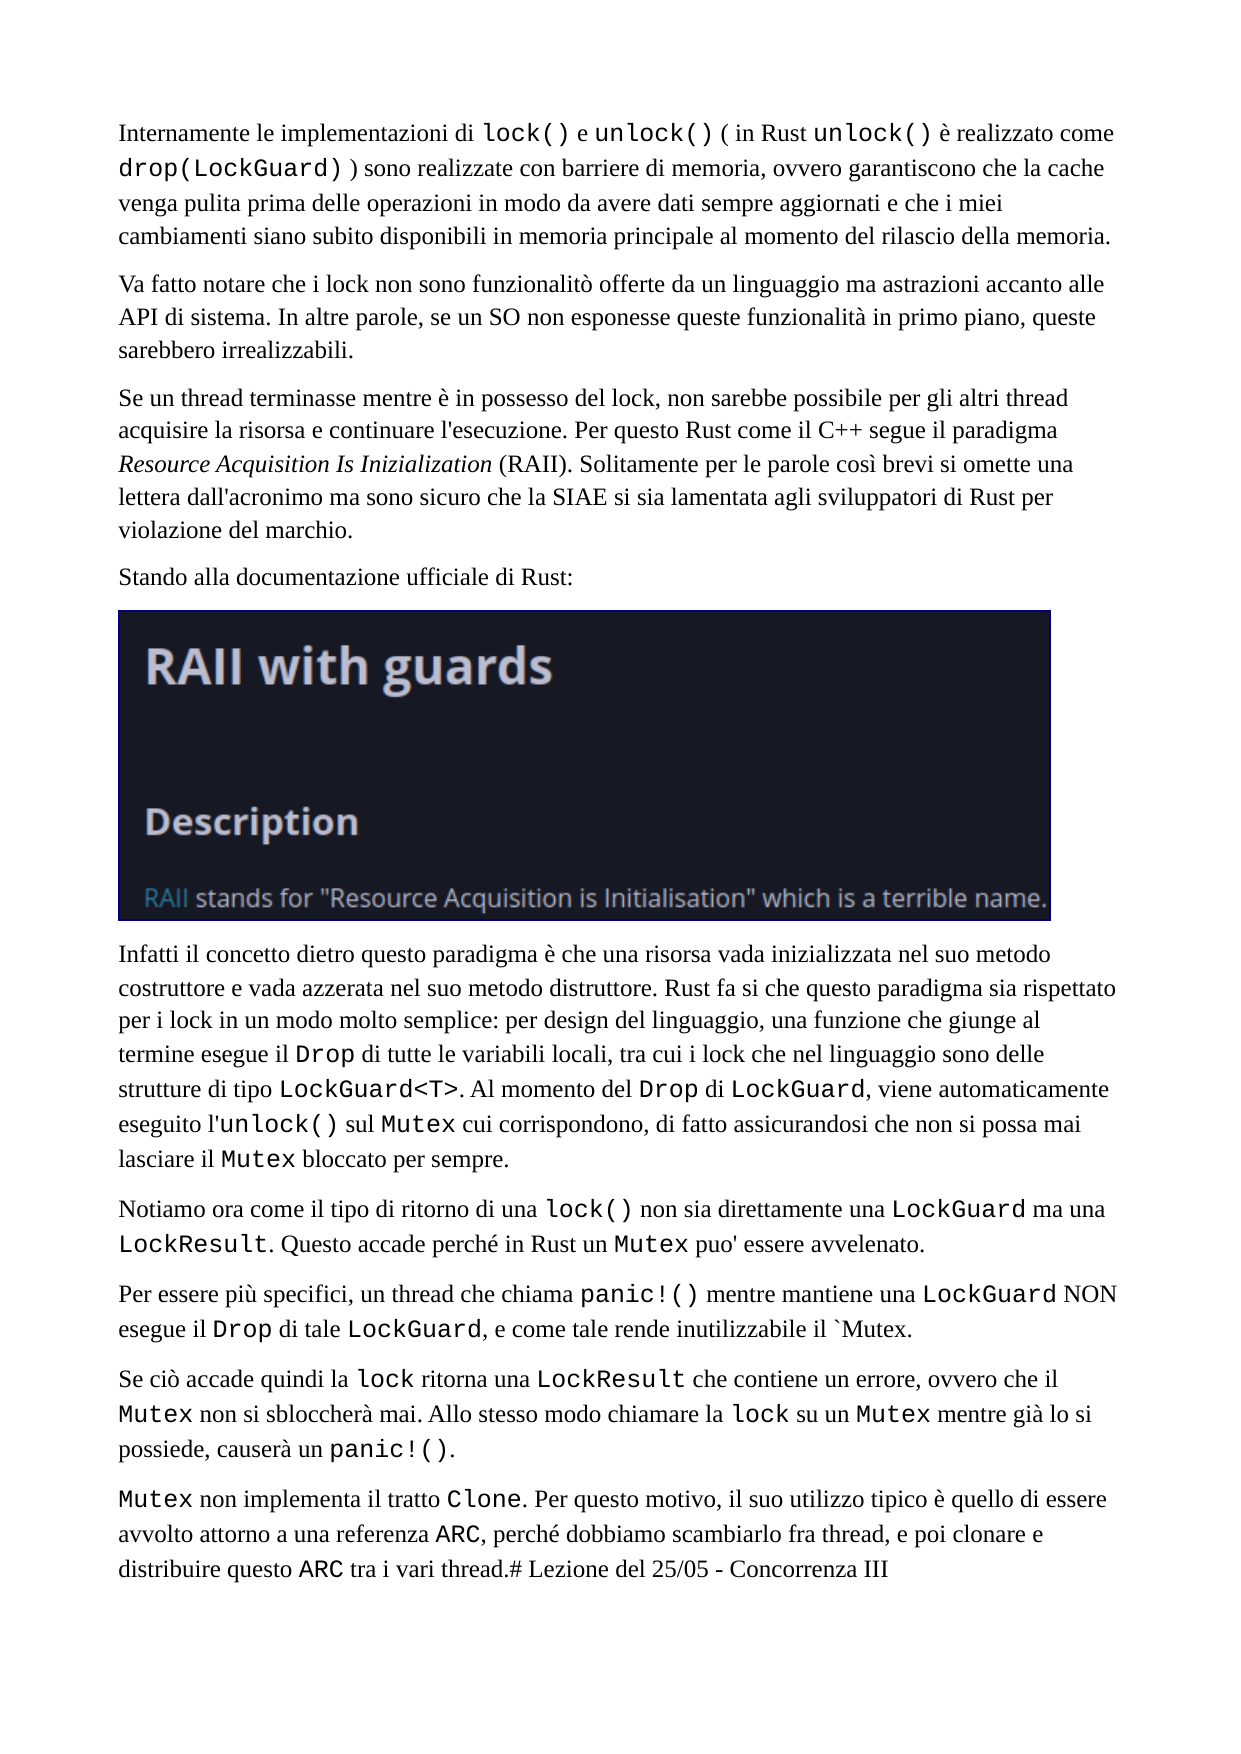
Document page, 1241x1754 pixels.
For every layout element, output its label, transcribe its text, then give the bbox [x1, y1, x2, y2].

text Se ciò accade quindi la lock ritorna una LockResult che contiene un errore, ovvero che il Mutex non si sbloccherà mai. Allo stesso modo chiamare la lock su un Mutex mentre già lo si possiede, causerà un panic!(). [118, 1364, 1122, 1465]
picture [120, 612, 1049, 919]
text Stando alla documentazione ufficiale di Rust: [118, 562, 1122, 591]
text Infatti il concetto dietro questo paradigma è che una risorsa vada inizializzata nel suo metodo costruttore e vada azzerata nel suo metodo distruttore. Rust fa si che questo paradigma sia rispettato per i lock in un modo molto semplice: per design del linguaggio, una funzione che giunge al termine esegue il Drop di tutte le variabili locali, tra cui i lock che nel linguaggio sono delle strutture di tipo LockGuard<T>. Al momento del Drop di LockGuard, viene automaticamente eseguito l'unlock() sul Mutex cui corrispondono, di fatto assicurandosi che non si possa mai lasciare il Mutex bloccato per sempre. [118, 939, 1122, 1175]
text Internamente le implementazioni di lock() e unlock() ( in Rust unlock() è realizzato come drop(LockGuard) ) sono realizzate con barriere di memoria, ovvero garantiscono che la cache venga pulita prima delle operazioni in modo da avere dati sempre aggiornati e che i miei cambiamenti siano subito disponibili in memoria principale al momento del rilascio della memoria. [118, 118, 1122, 250]
text Per essere più specifici, un thread che chiama panic!() mentre mantiene una LockGuard NON esegue il Drop di tale LockGuard, e come tale rende inutilizzabile il `Mutex. [118, 1279, 1122, 1345]
text Mutex non implementa il tratto Clone. Per questo motivo, il suo utilizzo tipico è quello di essere avvolto attorno a una referenza ARC, perché dobbiamo scambiarlo fra thread, e poi clonare e distribuire questo ARC tra i vari thread.# Lezione del 25/05 - Concorrenza III [118, 1484, 1122, 1585]
text Va fatto notare che i lock non sono funzionalitò offerte da un linguaggio ma astrazioni accanto alle API di sistema. In altre parole, se un SO non esponesse queste funzionalità in primo piano, queste sarebbero irrealizzabili. [118, 269, 1122, 364]
text Se un thread terminasse mentre è in possesso del lock, non sarebbe possibile per gli altri thread acquisire la risorsa e continuare l'esecuzione. Per questo Rust come il C++ segue il paradigma Resource Acquisition Is Inizialization (RAII). Solitamente per le parole così brevi si omette una lettera dall'acronimo ma sono sicuro che la SIAE si sia lamentata agli sviluppatori di Rust per violazione del marchio. [118, 383, 1122, 543]
text Notiamo ora come il tipo di ritorno di una lock() non sia direttamente una LockGuard ma una LockResult. Questo accade perché in Rust un Mutex puo' essere avvelenato. [118, 1194, 1122, 1260]
